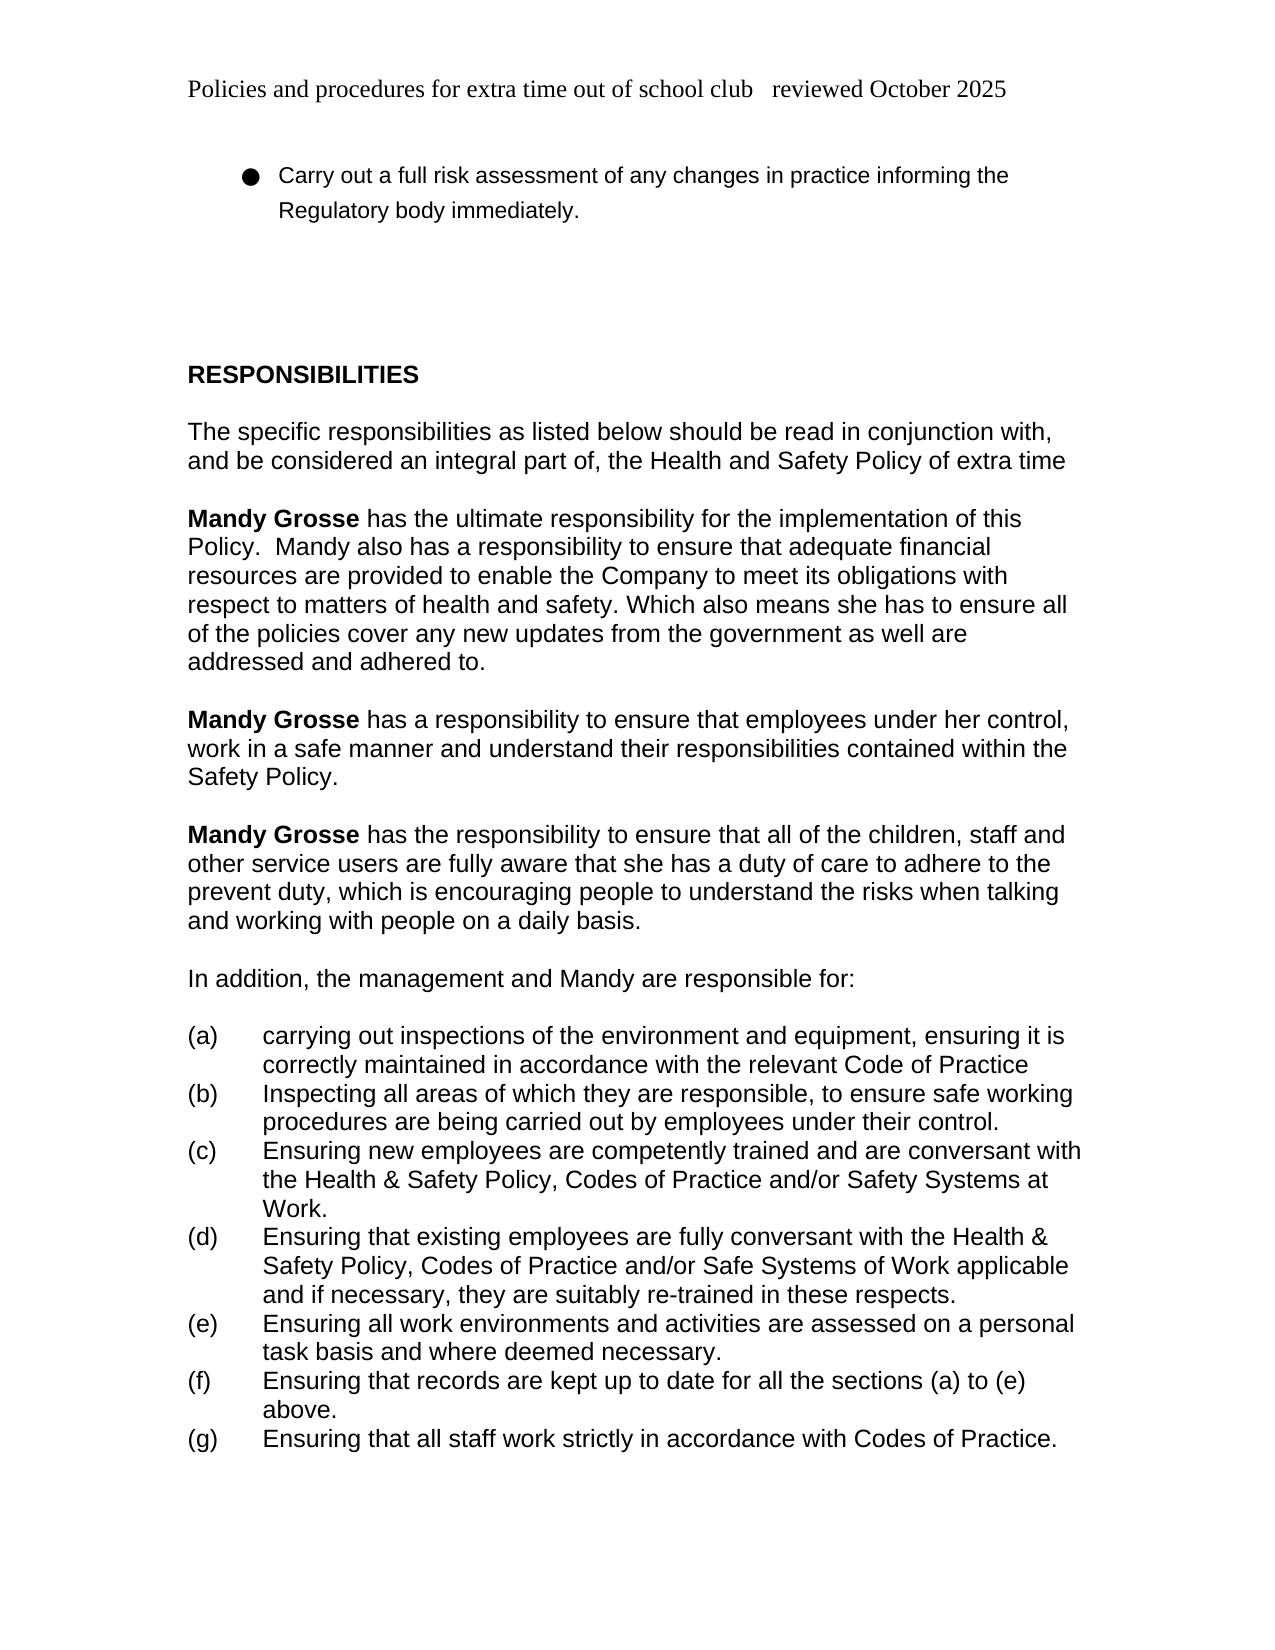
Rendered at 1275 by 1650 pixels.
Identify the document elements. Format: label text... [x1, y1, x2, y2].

list Ensuring that existing employees are fully conversant with the Health & Safety Policy, Codes of Practice and/or Safe Systems of Work applicable and if necessary, they are suitably re-trained in these respects. [187, 1222, 1087, 1309]
text RESPONSIBILITIES [187, 360, 1087, 389]
list Ensuring that records are kept up to date for all the sections (a) to (e) above. [187, 1366, 1087, 1424]
list Ensuring that all staff work strictly in accordance with Codes of Practice. [187, 1424, 1087, 1452]
list Ensuring new employees are competently trained and are conversant with the Health & Safety Policy, Codes of Practice and/or Safety Systems at Work. [187, 1136, 1087, 1222]
list Inspecting all areas of which they are responsible, to ensure safe working procedures are being carried out by employees under their control. [187, 1079, 1087, 1136]
list carrying out inspections of the environment and equipment, ensuring it is correctly maintained in accordance with the relevant Code of Practice [187, 1021, 1087, 1079]
text Mandy Grosse has a responsibility to ensure that employees under her control, work in a safe manner and understand their responsibilities contained within the Safety Policy. [187, 705, 1087, 791]
text Mandy Grosse has the ultimate responsibility for the implementation of this Policy. Mandy also has a responsibility to ensure that adequate financial resources are provided to enable the Company to meet its obligations with respect to matters of health and safety. Which also means she has to ensure all of the policies cover any new updates from the government as well are addressed and adhered to. [187, 504, 1087, 676]
text In addition, the management and Mandy are responsible for: [187, 964, 1087, 992]
list Ensuring all work environments and activities are assessed on a personal task basis and where deemed necessary. [187, 1309, 1087, 1366]
list Carry out a full risk assessment of any changes in practice informing the Regulatory body immediately. [241, 150, 1087, 223]
text The specific responsibilities as listed below should be read in conjunction with, and be considered an integral part of, the Health and Safety Policy of extra time [187, 417, 1087, 475]
text Mandy Grosse has the responsibility to ensure that all of the children, staff and other service users are fully aware that she has a duty of care to adhere to the prevent duty, which is encouraging people to understand the risks when talking and working with people on a daily basis. [187, 820, 1087, 935]
